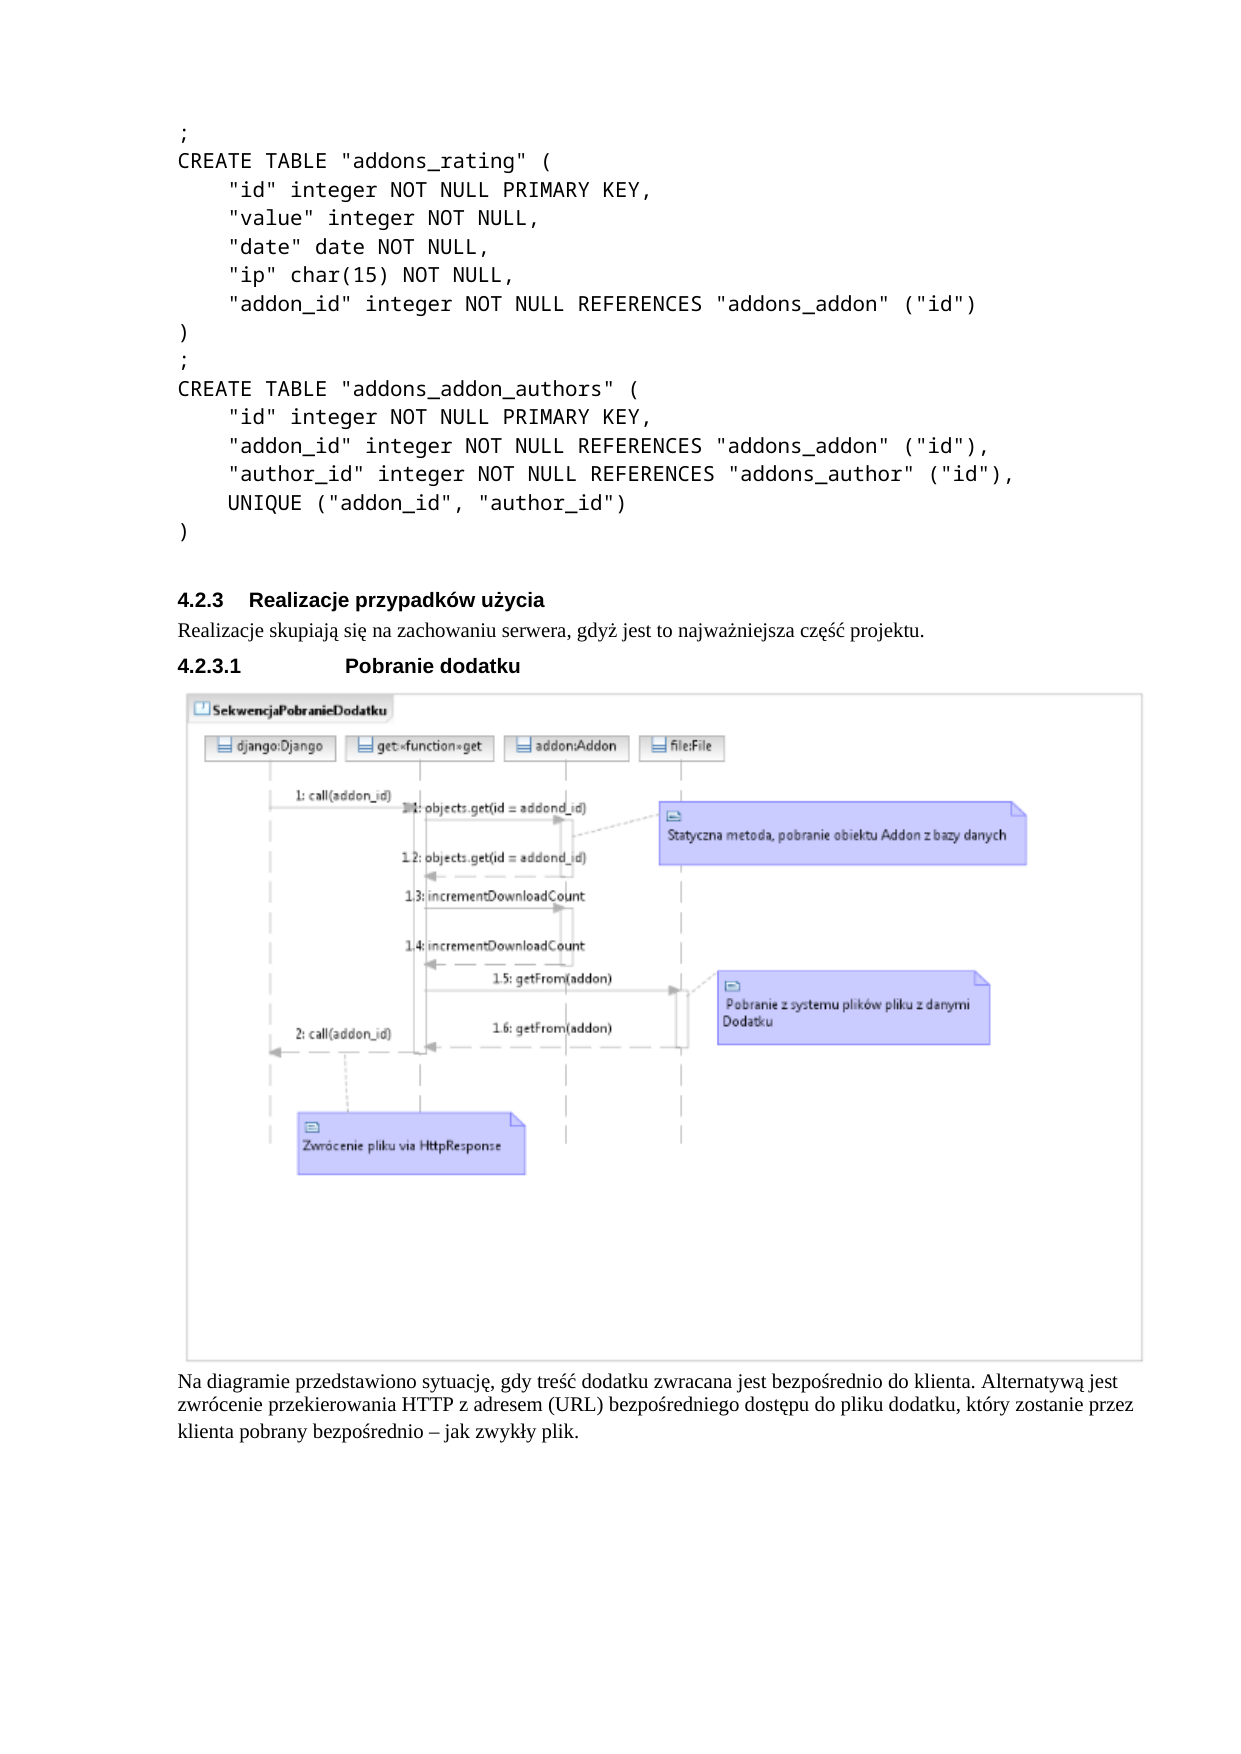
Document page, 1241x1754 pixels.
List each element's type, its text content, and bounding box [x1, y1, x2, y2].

text ; [190, 118, 1152, 147]
text "addon_id" integer NOT NULL REFERENCES "addons_addon" ("id"), [996, 431, 1152, 459]
text Na diagramie przedstawiono sytuację, gdy treść dodatku zwracana jest bezpośrednio do klienta. Alternatywą jest zwrócenie przekierowania HTTP z adresem (URL) bezpośredniego dostępu do pliku dodatku, który zostanie przez klienta pobrany bezpośrednio – jak zwykły plik. [586, 1371, 1152, 1444]
subtitle 4.2.3.1 Pobranie dodatku [177, 654, 1152, 678]
text "author_id" integer NOT NULL REFERENCES "addons_author" ("id"), [1015, 459, 1152, 488]
text Realizacje skupiają się na zachowaniu serwera, gdyż jest to najważniejsza część projektu. [931, 619, 1152, 642]
text "id" integer NOT NULL PRIMARY KEY, [658, 175, 1152, 203]
text UNIQUE ("addon_id", "author_id") [633, 488, 1152, 516]
text "ip" char(15) NOT NULL, [515, 260, 1152, 289]
text "id" integer NOT NULL PRIMARY KEY, [177, 402, 1152, 431]
subtitle [551, 585, 1152, 613]
text CREATE TABLE "addons_addon_authors" ( [646, 374, 1152, 402]
text "date" date NOT NULL, [490, 232, 1152, 260]
text CREATE TABLE "addons_rating" ( [552, 147, 1152, 175]
text "addon_id" integer NOT NULL REFERENCES "addons_addon" ("id") [977, 289, 1152, 317]
text "value" integer NOT NULL, [177, 203, 1152, 232]
text ) [190, 317, 1152, 346]
text ) [190, 516, 1152, 545]
picture [177, 684, 1152, 1371]
subtitle 4.2.3 [177, 585, 224, 613]
subtitle Realizacje przypadków użycia [248, 585, 545, 613]
text ; [190, 346, 1152, 374]
